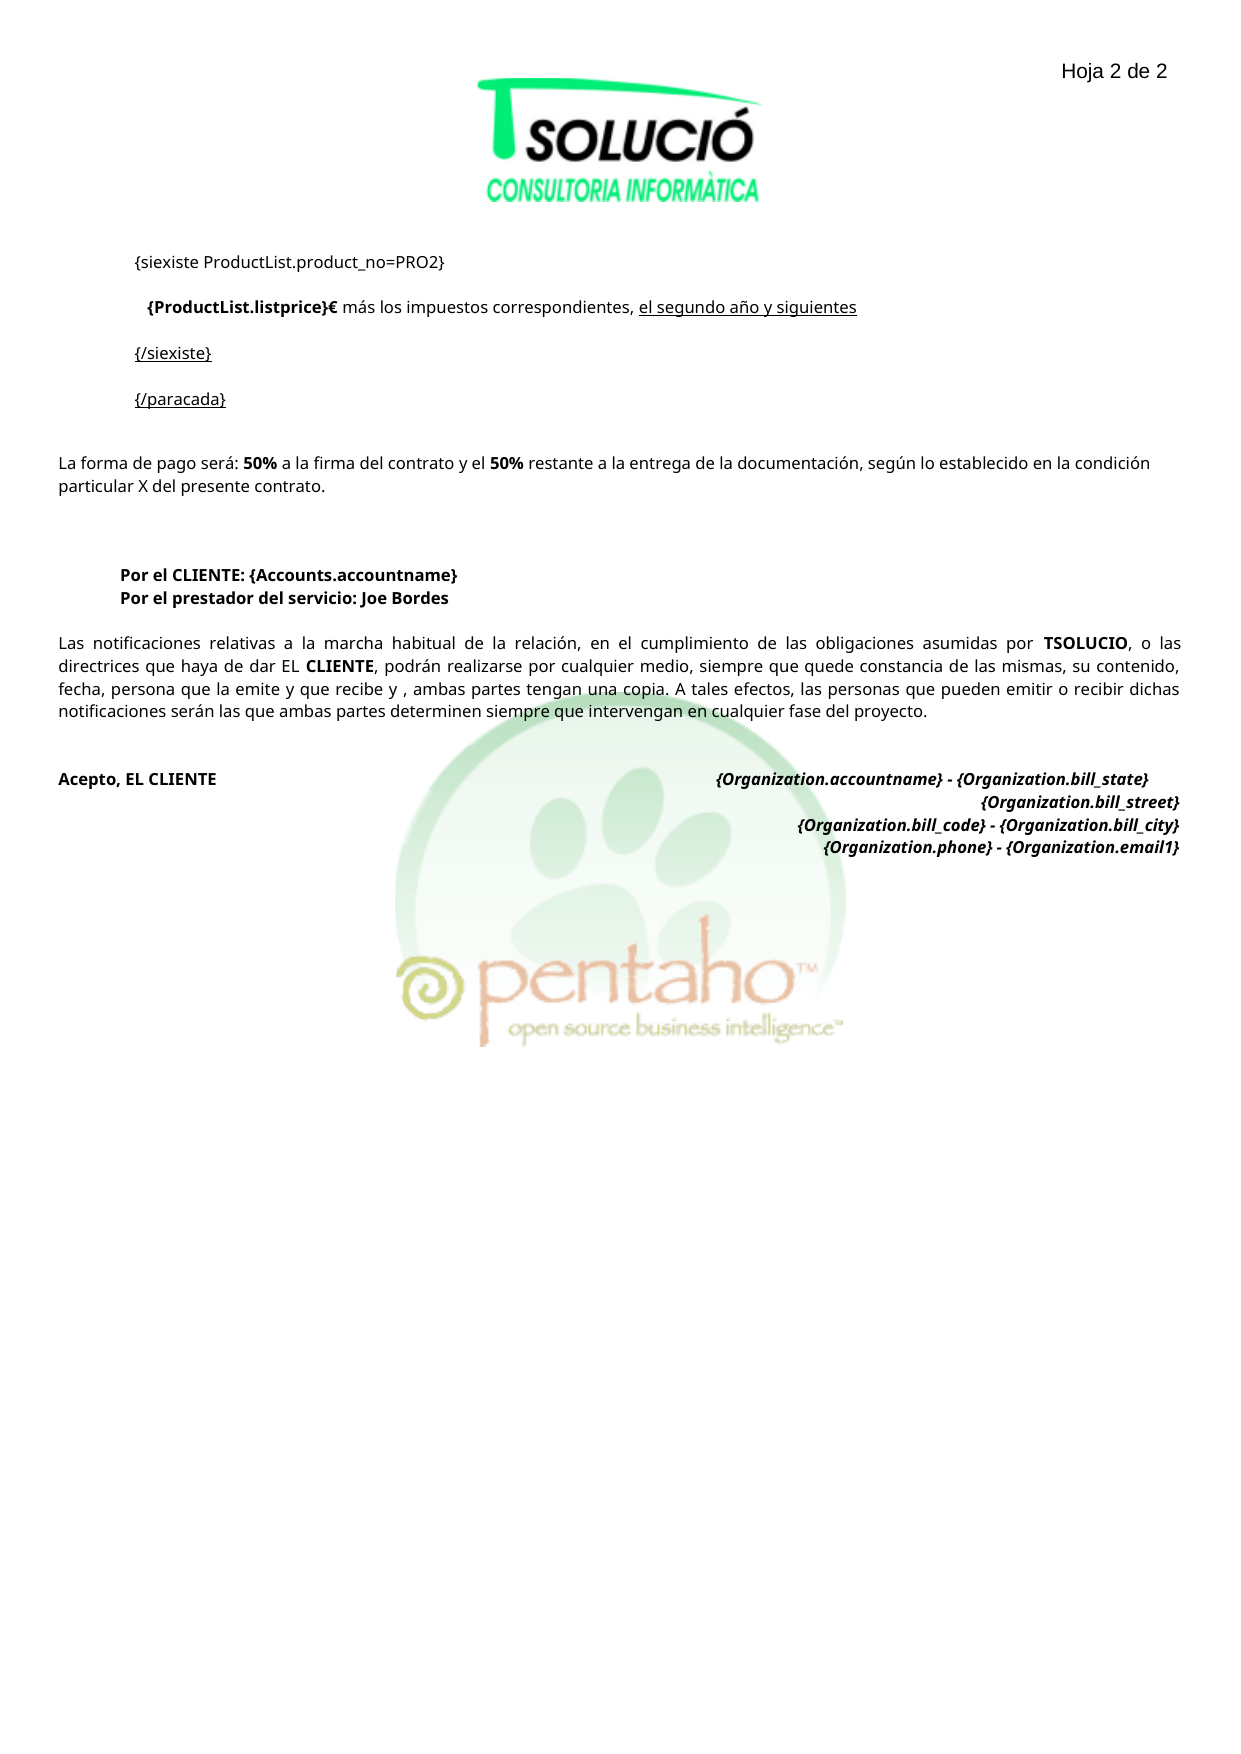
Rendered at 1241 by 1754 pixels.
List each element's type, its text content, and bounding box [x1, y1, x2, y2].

list {/siexiste} [97, 340, 1181, 365]
list {/paracada} [97, 386, 1181, 411]
text Acepto, EL CLIENTE {Organization.accountname} - {Organization.bill_state} [58, 768, 1181, 791]
picture [477, 78, 762, 202]
list {ProductList.listprice}€ más los impuestos correspondientes, el segundo año y siguientes [97, 294, 1181, 319]
picture [451, 736, 789, 768]
text {Organization.phone} - {Organization.email1} [58, 836, 1181, 859]
text {Organization.bill_street} [58, 791, 1181, 813]
picture [451, 859, 789, 1002]
text La forma de pago será: 50% a la firma del contrato y el 50% restante a la entrega de la documentación, según lo establecido en la condición particular X del presente contrato. [58, 452, 1181, 497]
text {Organization.bill_code} - {Organization.bill_city} [58, 813, 1181, 836]
list {siexiste ProductList.product_no=PRO2} [97, 248, 1181, 273]
text Por el prestador del servicio: Joe Bordes [58, 586, 1181, 609]
text Las notificaciones relativas a la marcha habitual de la relación, en el cumplimiento de las obligaciones asumidas por TSOLUCIO, o las directrices que haya de dar EL CLIENTE, podrán realizarse por cualquier medio, siempre que quede constancia de las mismas, su contenido, fecha, persona que la emite y que recibe y , ambas partes tengan una copia. A tales efectos, las personas que pueden emitir o recibir dichas notificaciones serán las que ambas partes determinen siempre que intervengan en cualquier fase del proyecto. [58, 632, 1181, 723]
text Por el CLIENTE: {Accounts.accountname} [58, 564, 1181, 586]
